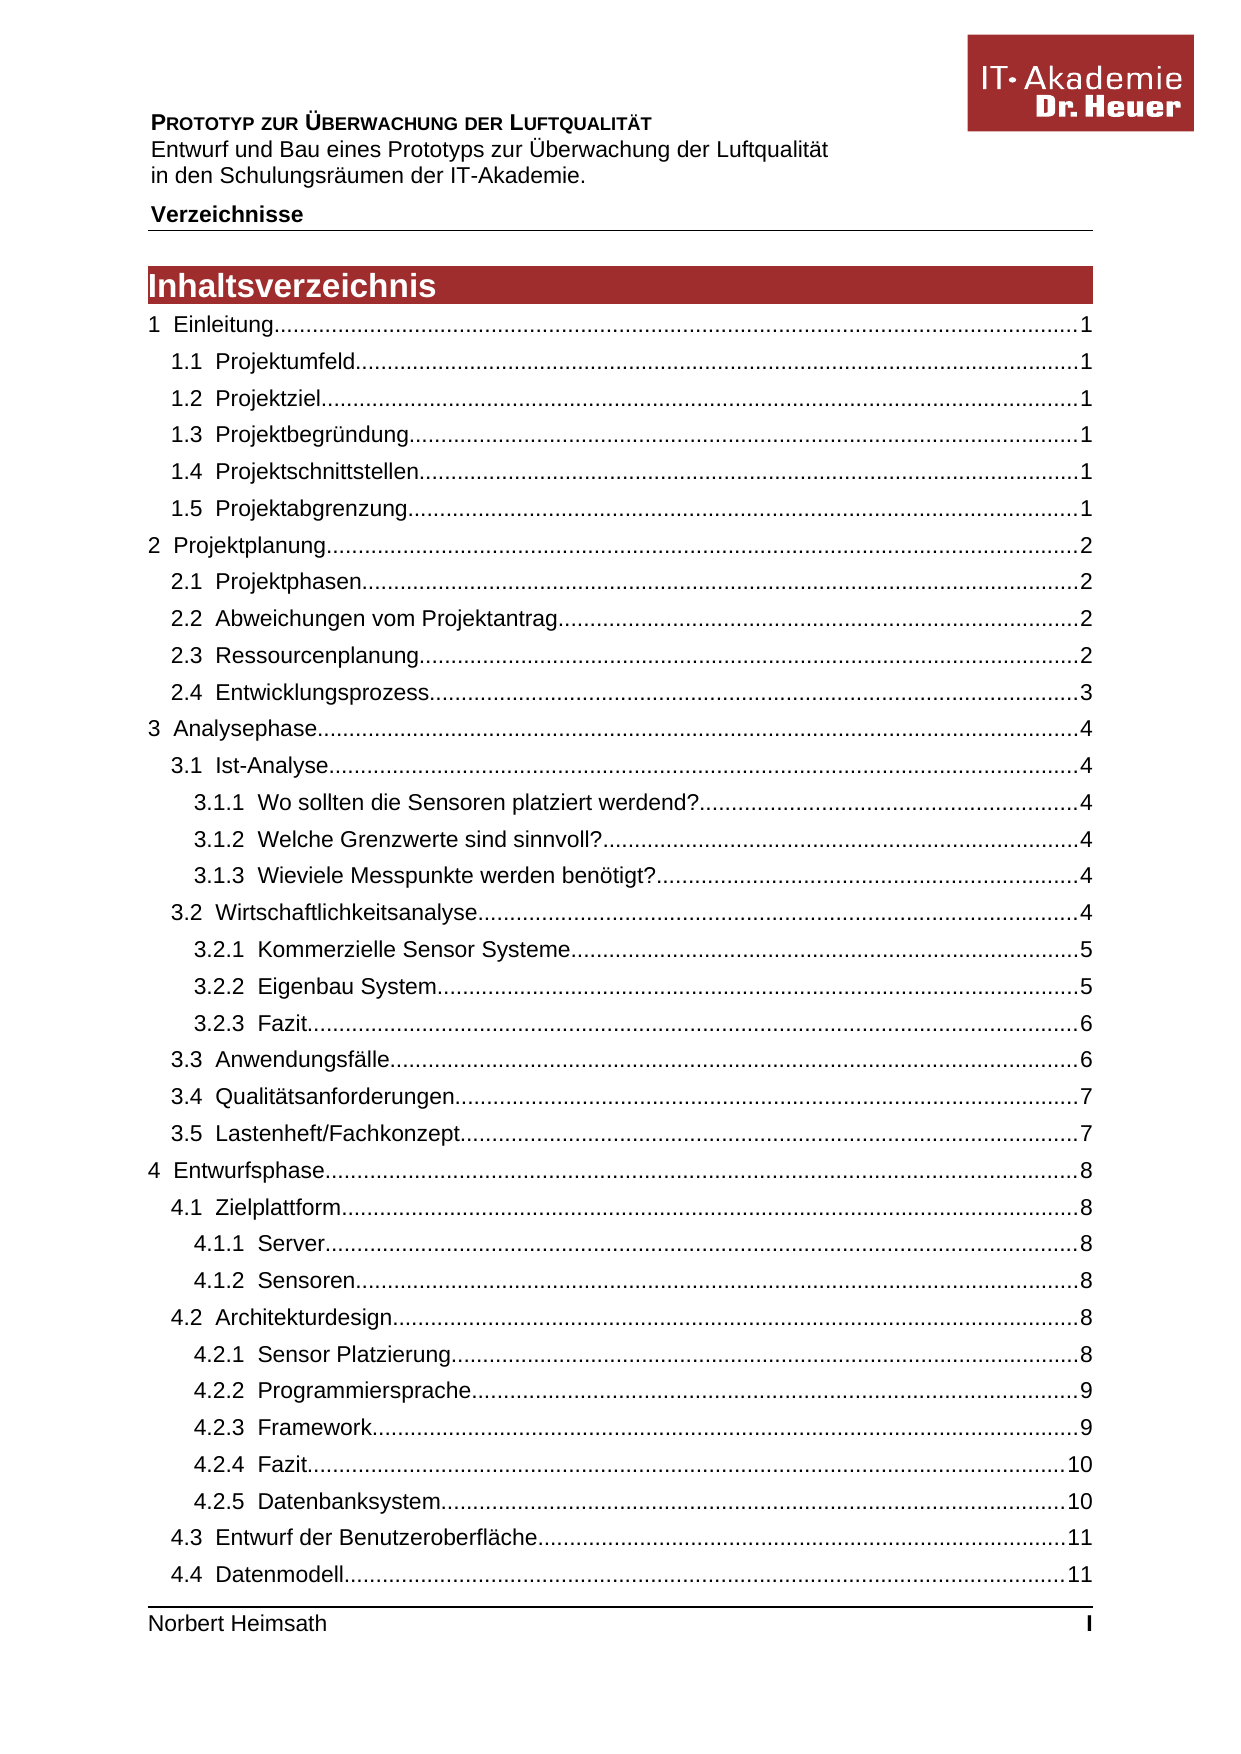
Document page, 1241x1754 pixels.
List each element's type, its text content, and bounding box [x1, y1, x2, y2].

text 2.4 Entwicklungsprozess 3 [171, 679, 1093, 705]
text 1.3 Projektbegründung 1 [171, 421, 1093, 448]
text 3.5 Lastenheft/Fachkonzept 7 [171, 1120, 1093, 1146]
text 4.4 Datenmodell 11 [171, 1561, 1093, 1587]
text 4.1.2 Sensoren 8 [193, 1267, 1093, 1293]
text 4.2.1 Sensor Platzierung 8 [193, 1341, 1093, 1367]
text 2.1 Projektphasen 2 [171, 568, 1093, 595]
text 3.2 Wirtschaftlichkeitsanalyse 4 [171, 899, 1093, 926]
text 4.2.4 Fazit 10 [193, 1451, 1093, 1477]
text 3.1.1 Wo sollten die Sensoren platziert werdend? 4 [193, 789, 1093, 815]
text 3.2.2 Eigenbau System 5 [193, 973, 1093, 999]
text 4.2.5 Datenbanksystem 10 [193, 1488, 1093, 1514]
subtitle Inhaltsverzeichnis [148, 266, 1093, 304]
text 2.2 Abweichungen vom Projektantrag 2 [171, 605, 1093, 631]
text 3.1.2 Welche Grenzwerte sind sinnvoll? 4 [193, 826, 1093, 852]
text 3.4 Qualitätsanforderungen 7 [171, 1083, 1093, 1109]
text 3.1 Ist-Analyse 4 [171, 752, 1093, 778]
text 4.1 Zielplattform 8 [171, 1193, 1093, 1220]
text 4 Entwurfsphase 8 [148, 1157, 1093, 1183]
text 2.3 Ressourcenplanung 2 [171, 642, 1093, 668]
text 3.2.3 Fazit 6 [193, 1009, 1093, 1036]
text 4.2 Architekturdesign 8 [171, 1304, 1093, 1330]
text 3 Analysephase 4 [148, 715, 1093, 742]
text 4.2.3 Framework 9 [193, 1414, 1093, 1440]
text 1.1 Projektumfeld 1 [171, 348, 1093, 374]
text 4.3 Entwurf der Benutzeroberfläche 11 [171, 1524, 1093, 1551]
text 1.4 Projektschnittstellen 1 [171, 458, 1093, 484]
text 2 Projektplanung 2 [148, 532, 1093, 558]
text 4.2.2 Programmiersprache 9 [193, 1377, 1093, 1404]
text 3.1.3 Wieviele Messpunkte werden benötigt? 4 [193, 862, 1093, 889]
text 1.5 Projektabgrenzung 1 [171, 495, 1093, 521]
text 1.2 Projektziel 1 [171, 384, 1093, 411]
text 3.3 Anwendungsfälle 6 [171, 1046, 1093, 1073]
text 1 Einleitung 1 [148, 311, 1093, 337]
text 3.2.1 Kommerzielle Sensor Systeme 5 [193, 936, 1093, 962]
text 4.1.1 Server 8 [193, 1230, 1093, 1257]
